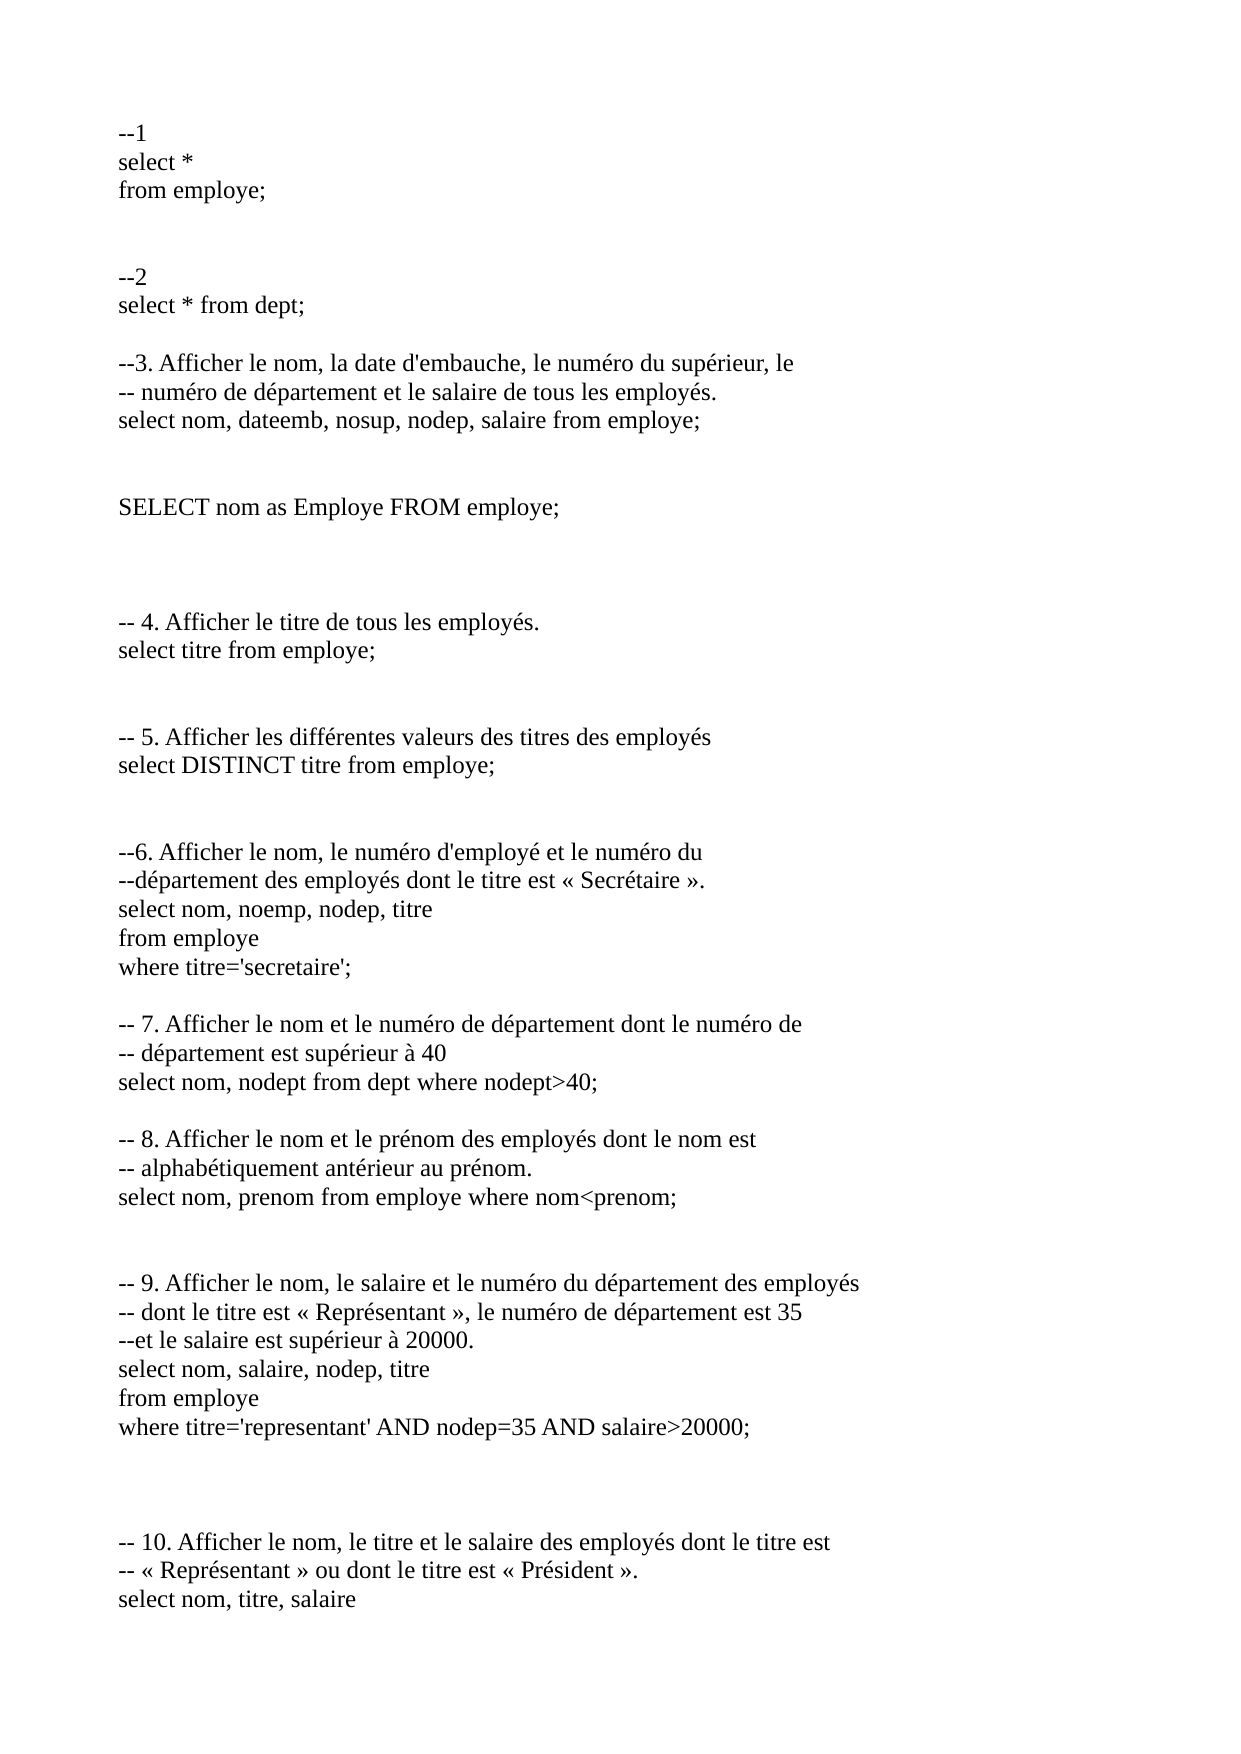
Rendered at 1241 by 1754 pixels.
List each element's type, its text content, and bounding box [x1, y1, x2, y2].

text select nom, dateemb, nosup, nodep, salaire from employe; [118, 406, 1122, 434]
text --3. Afficher le nom, la date d'embauche, le numéro du supérieur, le [118, 348, 1122, 377]
text select * from dept; [118, 291, 1122, 319]
text select nom, noemp, nodep, titre [118, 894, 1122, 923]
text from employe [118, 1383, 1122, 1412]
text select nom, titre, salaire [118, 1584, 1122, 1613]
text --2 [118, 262, 1122, 291]
text select * [118, 147, 1122, 176]
text from employe [118, 923, 1122, 952]
text select nom, prenom from employe where nom<prenom; [118, 1182, 1122, 1211]
text --et le salaire est supérieur à 20000. [118, 1326, 1122, 1354]
text where titre='secretaire'; [118, 952, 1122, 981]
text -- 4. Afficher le titre de tous les employés. [118, 607, 1122, 636]
text where titre='representant' AND nodep=35 AND salaire>20000; [118, 1412, 1122, 1441]
text select nom, salaire, nodep, titre [118, 1354, 1122, 1383]
text -- dont le titre est « Représentant », le numéro de département est 35 [118, 1297, 1122, 1326]
text SELECT nom as Employe FROM employe; [118, 492, 1122, 521]
text -- 8. Afficher le nom et le prénom des employés dont le nom est [118, 1124, 1122, 1153]
text select DISTINCT titre from employe; [118, 751, 1122, 779]
text select nom, nodept from dept where nodept>40; [118, 1067, 1122, 1096]
text --1 [118, 118, 1122, 147]
text -- numéro de département et le salaire de tous les employés. [118, 377, 1122, 406]
text -- 5. Afficher les différentes valeurs des titres des employés [118, 722, 1122, 751]
text -- alphabétiquement antérieur au prénom. [118, 1153, 1122, 1182]
text --département des employés dont le titre est « Secrétaire ». [118, 866, 1122, 894]
text -- 7. Afficher le nom et le numéro de département dont le numéro de [118, 1009, 1122, 1038]
text -- 10. Afficher le nom, le titre et le salaire des employés dont le titre est [118, 1527, 1122, 1556]
text from employe; [118, 176, 1122, 204]
text -- « Représentant » ou dont le titre est « Président ». [118, 1556, 1122, 1584]
text --6. Afficher le nom, le numéro d'employé et le numéro du [118, 837, 1122, 866]
text select titre from employe; [118, 636, 1122, 664]
text -- 9. Afficher le nom, le salaire et le numéro du département des employés [118, 1268, 1122, 1297]
text -- département est supérieur à 40 [118, 1038, 1122, 1067]
